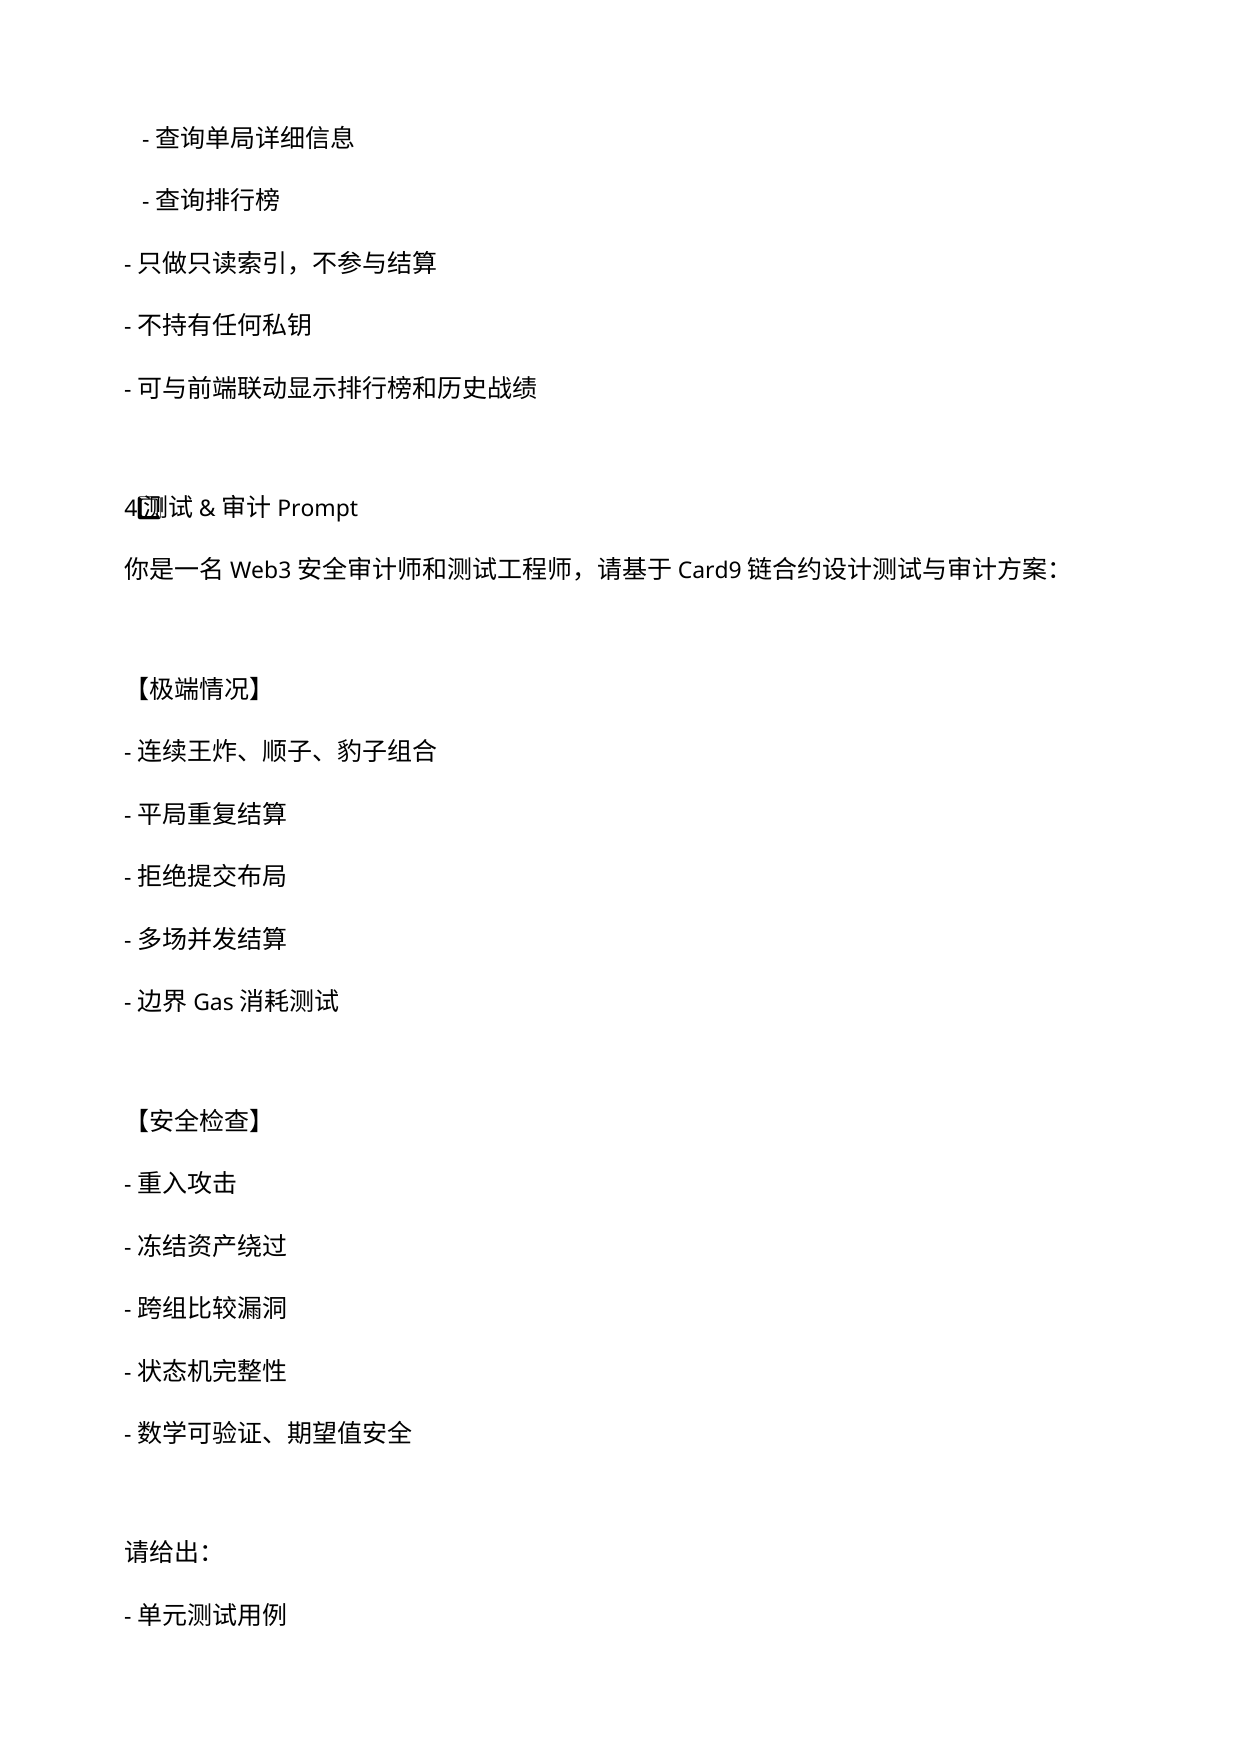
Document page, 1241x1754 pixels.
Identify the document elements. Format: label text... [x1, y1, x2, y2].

text - 查询单局详细信息 [118, 118, 1122, 154]
text - 拒绝提交布局 [118, 857, 1122, 893]
text - 可与前端联动显示排行榜和历史战绩 [118, 368, 1122, 404]
text - 状态机完整性 [118, 1351, 1122, 1387]
text - 数学可验证、期望值安全 [118, 1413, 1122, 1450]
text - 只做只读索引，不参与结算 [118, 243, 1122, 279]
text 【极端情况】 [118, 669, 1122, 705]
text - 不持有任何私钥 [118, 306, 1122, 342]
text - 边界 Gas 消耗测试 [118, 982, 1122, 1018]
text 请给出： [118, 1533, 1122, 1569]
text 4️⃣ 测试 & 审计 Prompt [118, 487, 1122, 524]
text - 跨组比较漏洞 [118, 1288, 1122, 1325]
text - 重入攻击 [118, 1163, 1122, 1200]
text - 连续王炸、顺子、豹子组合 [118, 732, 1122, 768]
text - 查询排行榜 [118, 181, 1122, 217]
text - 冻结资产绕过 [118, 1226, 1122, 1262]
text 你是一名 Web3 安全审计师和测试工程师，请基于 Card9 链合约设计测试与审计方案： [118, 550, 1122, 586]
text - 多场并发结算 [118, 919, 1122, 955]
text - 单元测试用例 [118, 1595, 1122, 1631]
text - 平局重复结算 [118, 794, 1122, 830]
text 【安全检查】 [118, 1101, 1122, 1137]
